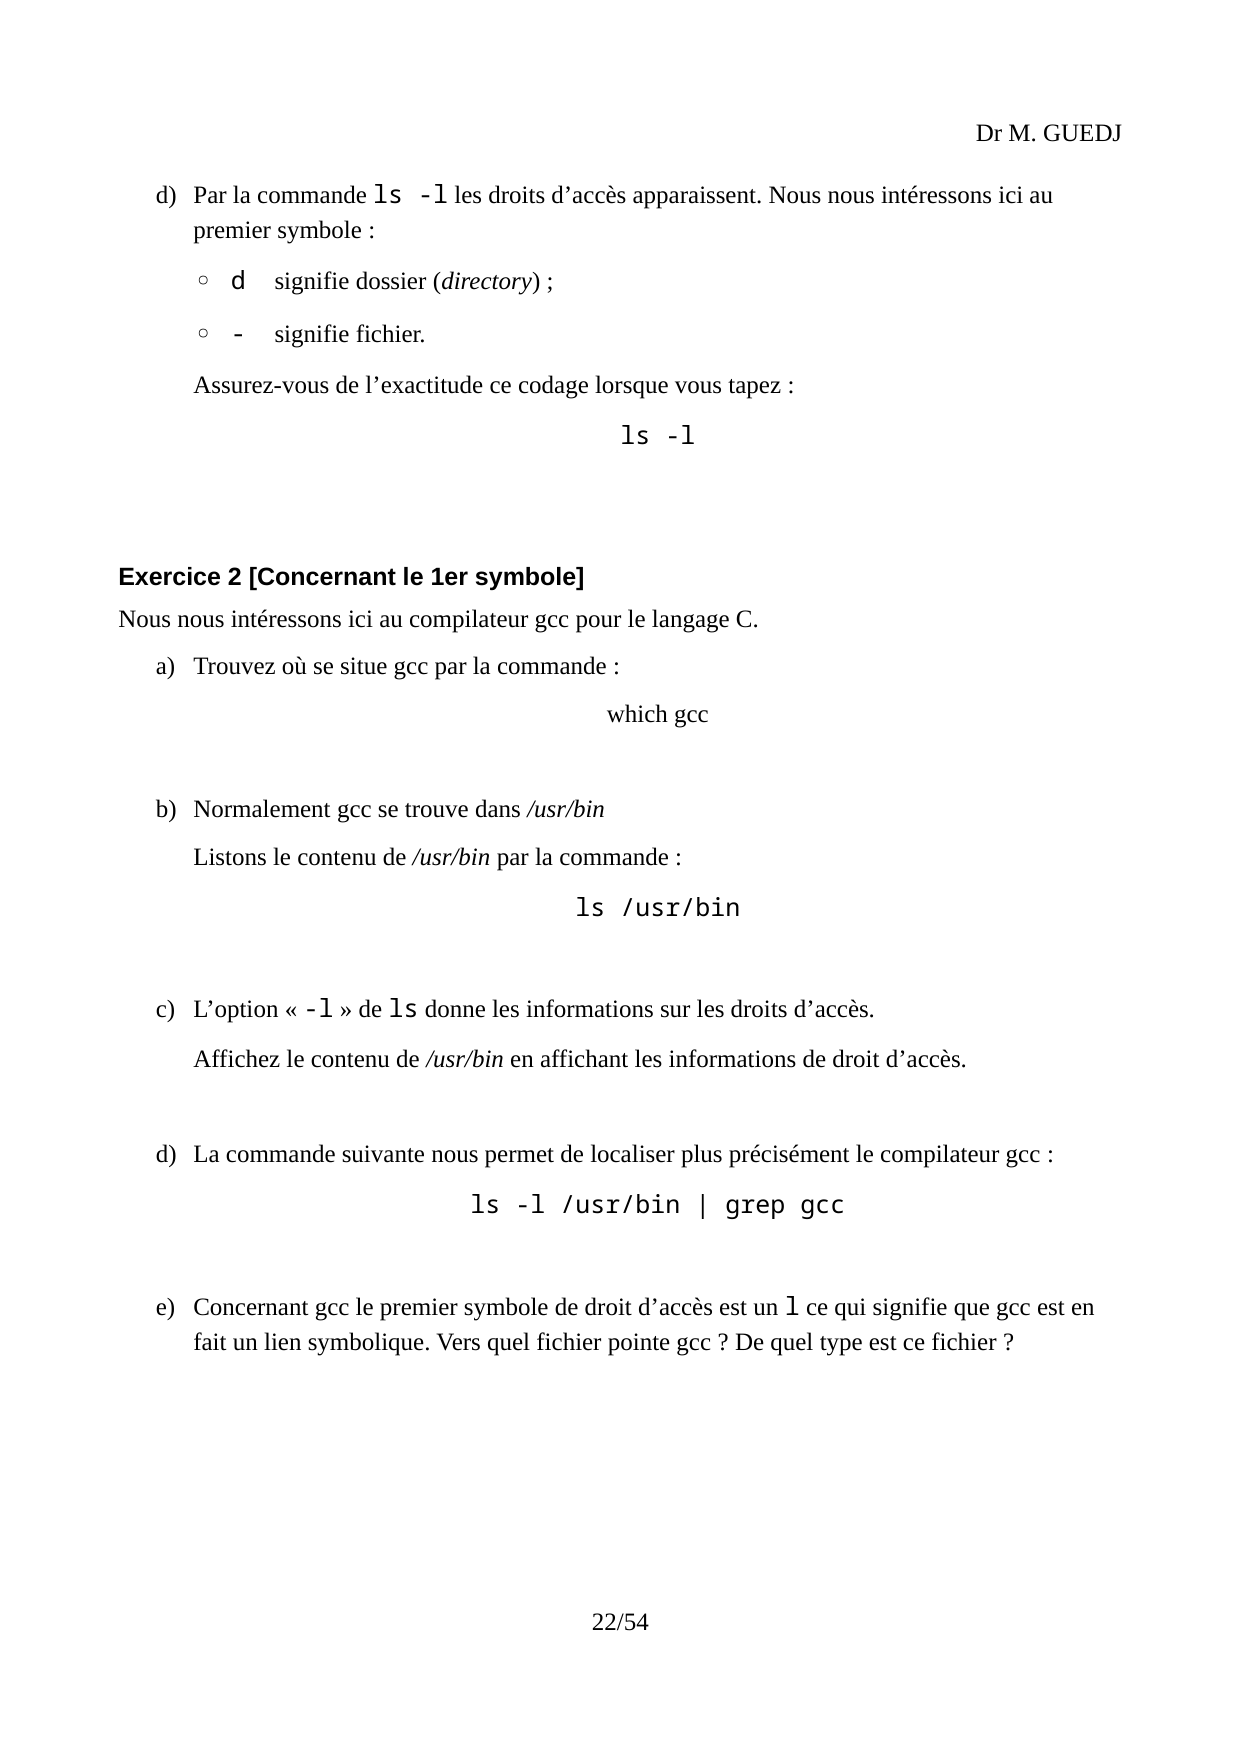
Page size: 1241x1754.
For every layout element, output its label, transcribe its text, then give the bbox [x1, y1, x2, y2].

list ls -l [156, 417, 1122, 451]
list which gcc [156, 699, 1122, 728]
list - signifie fichier. [193, 316, 1122, 350]
list Normalement gcc se trouve dans /usr/bin [156, 794, 1122, 823]
list L’option « -l » de ls donne les informations sur les droits d’accès. [156, 991, 1122, 1025]
text Nous nous intéressons ici au compilateur gcc pour le langage C. [118, 604, 1122, 632]
list Trouvez où se situe gcc par la commande : [156, 651, 1122, 680]
list d signifie dossier (directory) ; [193, 262, 1122, 296]
list Par la commande ls -l les droits d’accès apparaissent. Nous nous intéressons ici au premier symbole : [156, 176, 1122, 243]
list Concernant gcc le premier symbole de droit d’accès est un l ce qui signifie que gcc est en fait un lien symbolique. Vers quel fichier pointe gcc ? De quel type est ce fichier ? [156, 1288, 1122, 1356]
list Affichez le contenu de /usr/bin en affichant les informations de droit d’accès. [156, 1044, 1122, 1073]
text Exercice 2 [Concernant le 1er symbole] [118, 562, 1122, 591]
list Listons le contenu de /usr/bin par la commande : [156, 842, 1122, 870]
list La commande suivante nous permet de localiser plus précisément le compilateur gcc : [156, 1139, 1122, 1168]
list ls -l /usr/bin | grep gcc [156, 1187, 1122, 1221]
list ls /usr/bin [156, 889, 1122, 923]
list Assurez-vous de l’exactitude ce codage lorsque vous tapez : [156, 370, 1122, 398]
